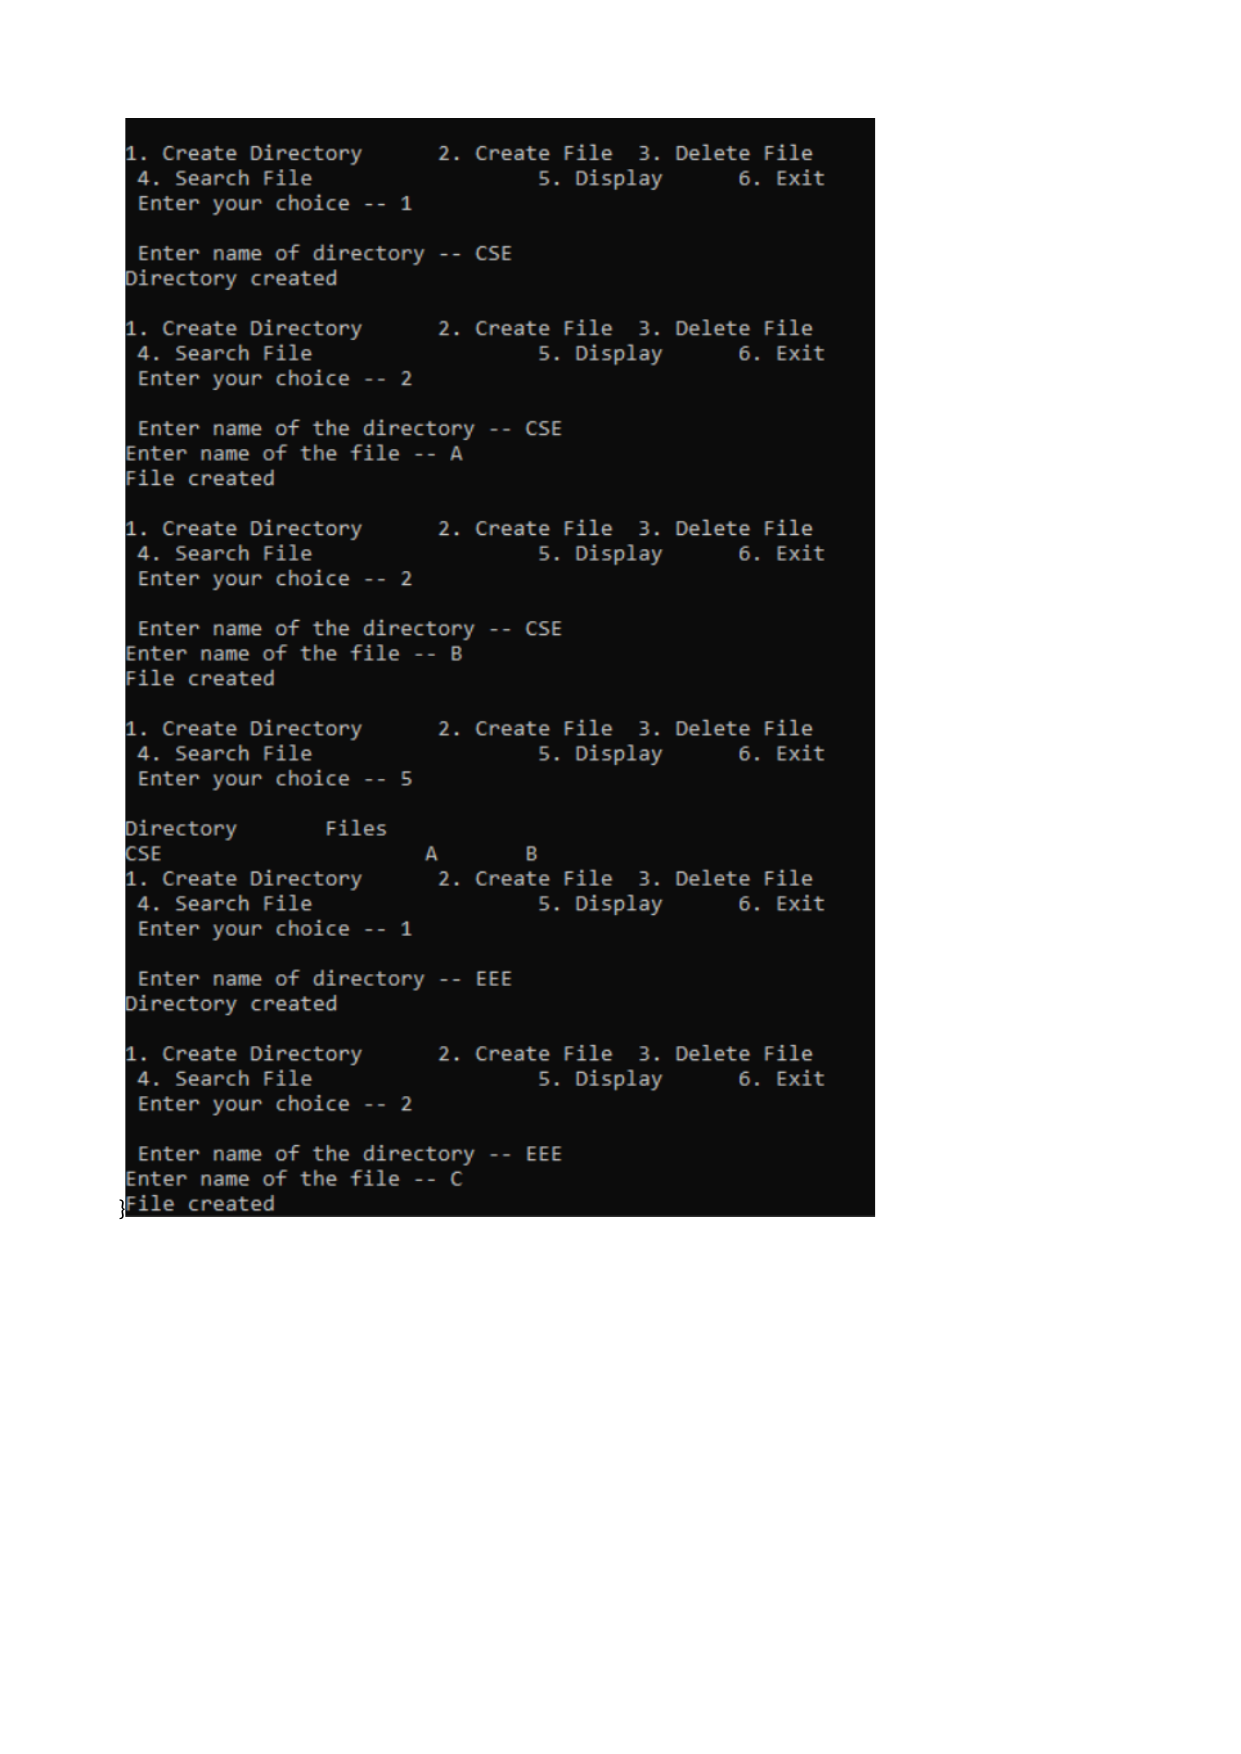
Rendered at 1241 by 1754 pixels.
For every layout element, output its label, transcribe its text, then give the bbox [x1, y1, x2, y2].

text } [118, 118, 1122, 1222]
